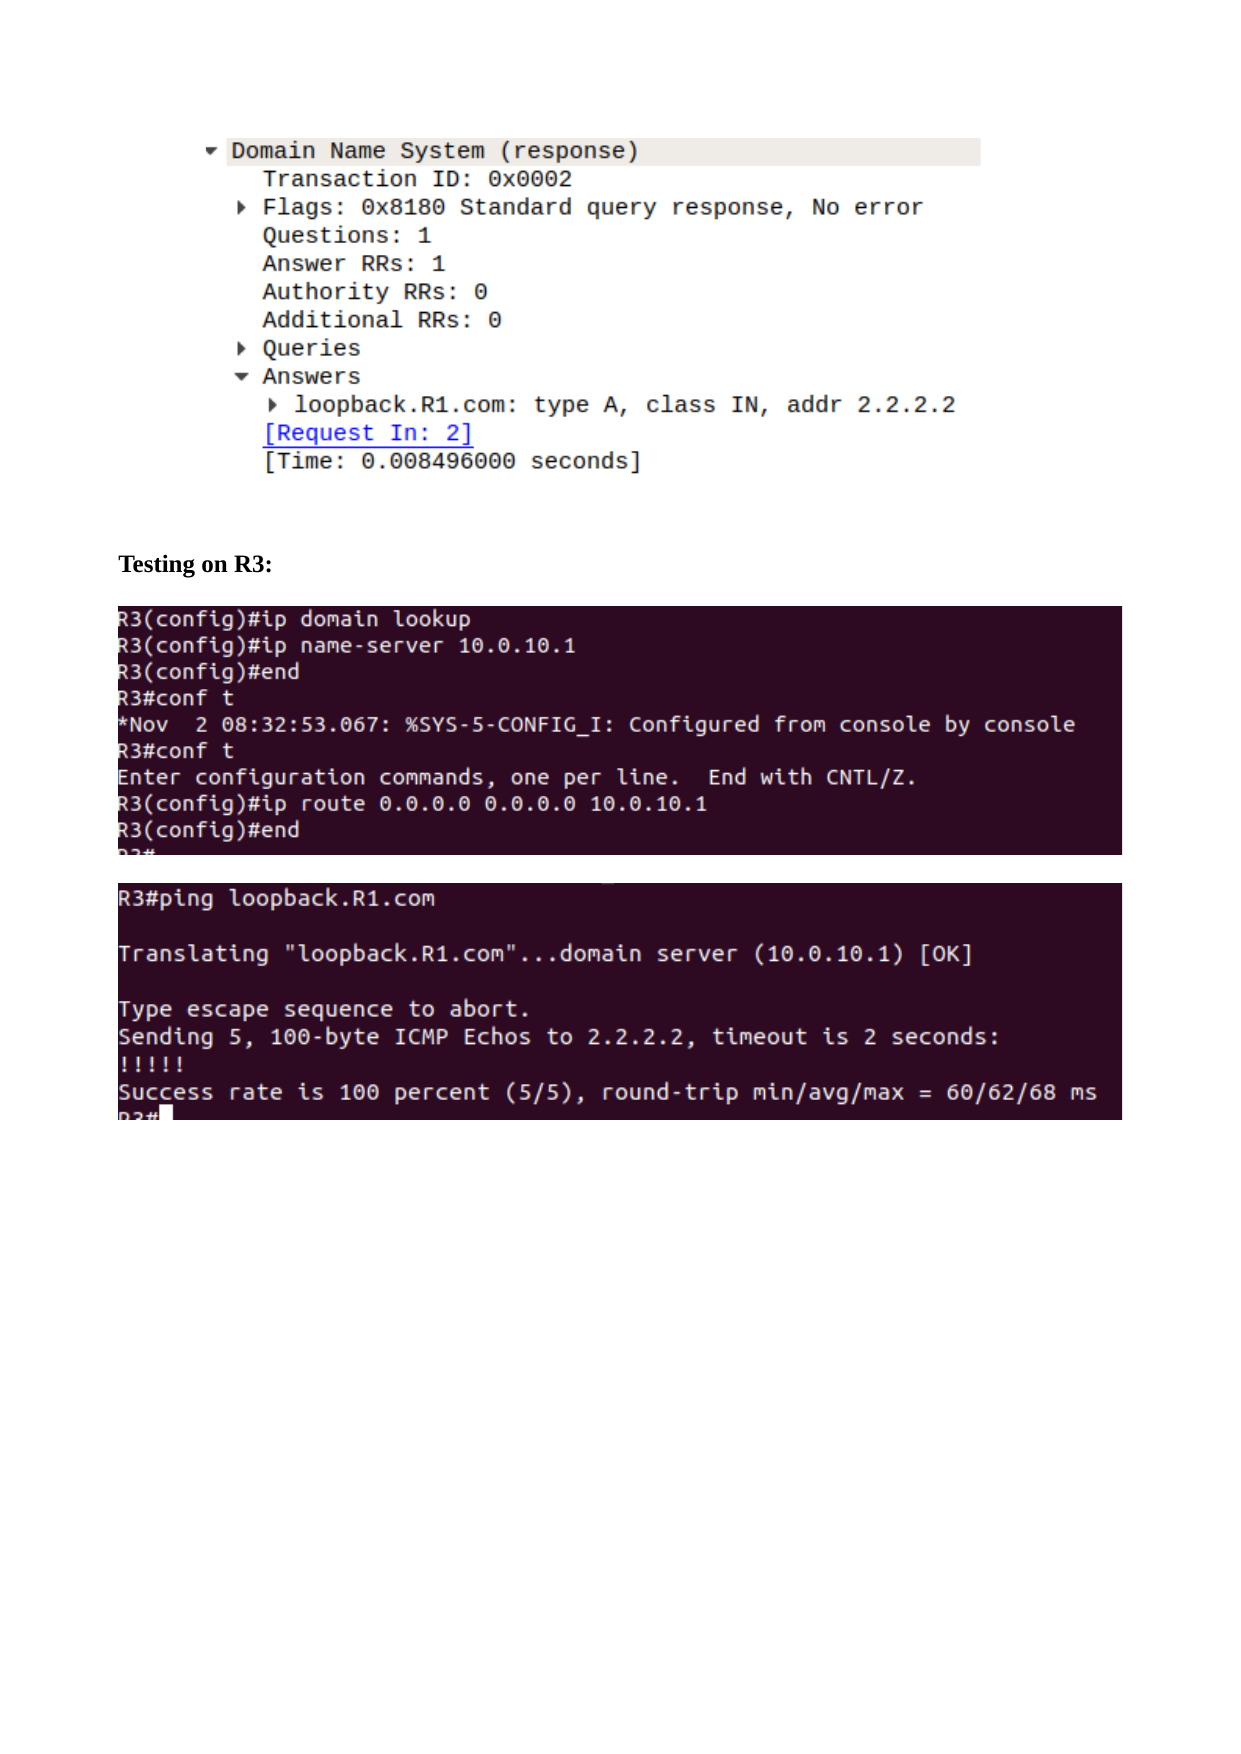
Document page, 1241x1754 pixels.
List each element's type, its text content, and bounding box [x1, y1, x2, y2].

picture [118, 606, 1123, 855]
text Testing on R3: [118, 549, 1122, 578]
picture [205, 138, 981, 486]
picture [118, 883, 1123, 1120]
